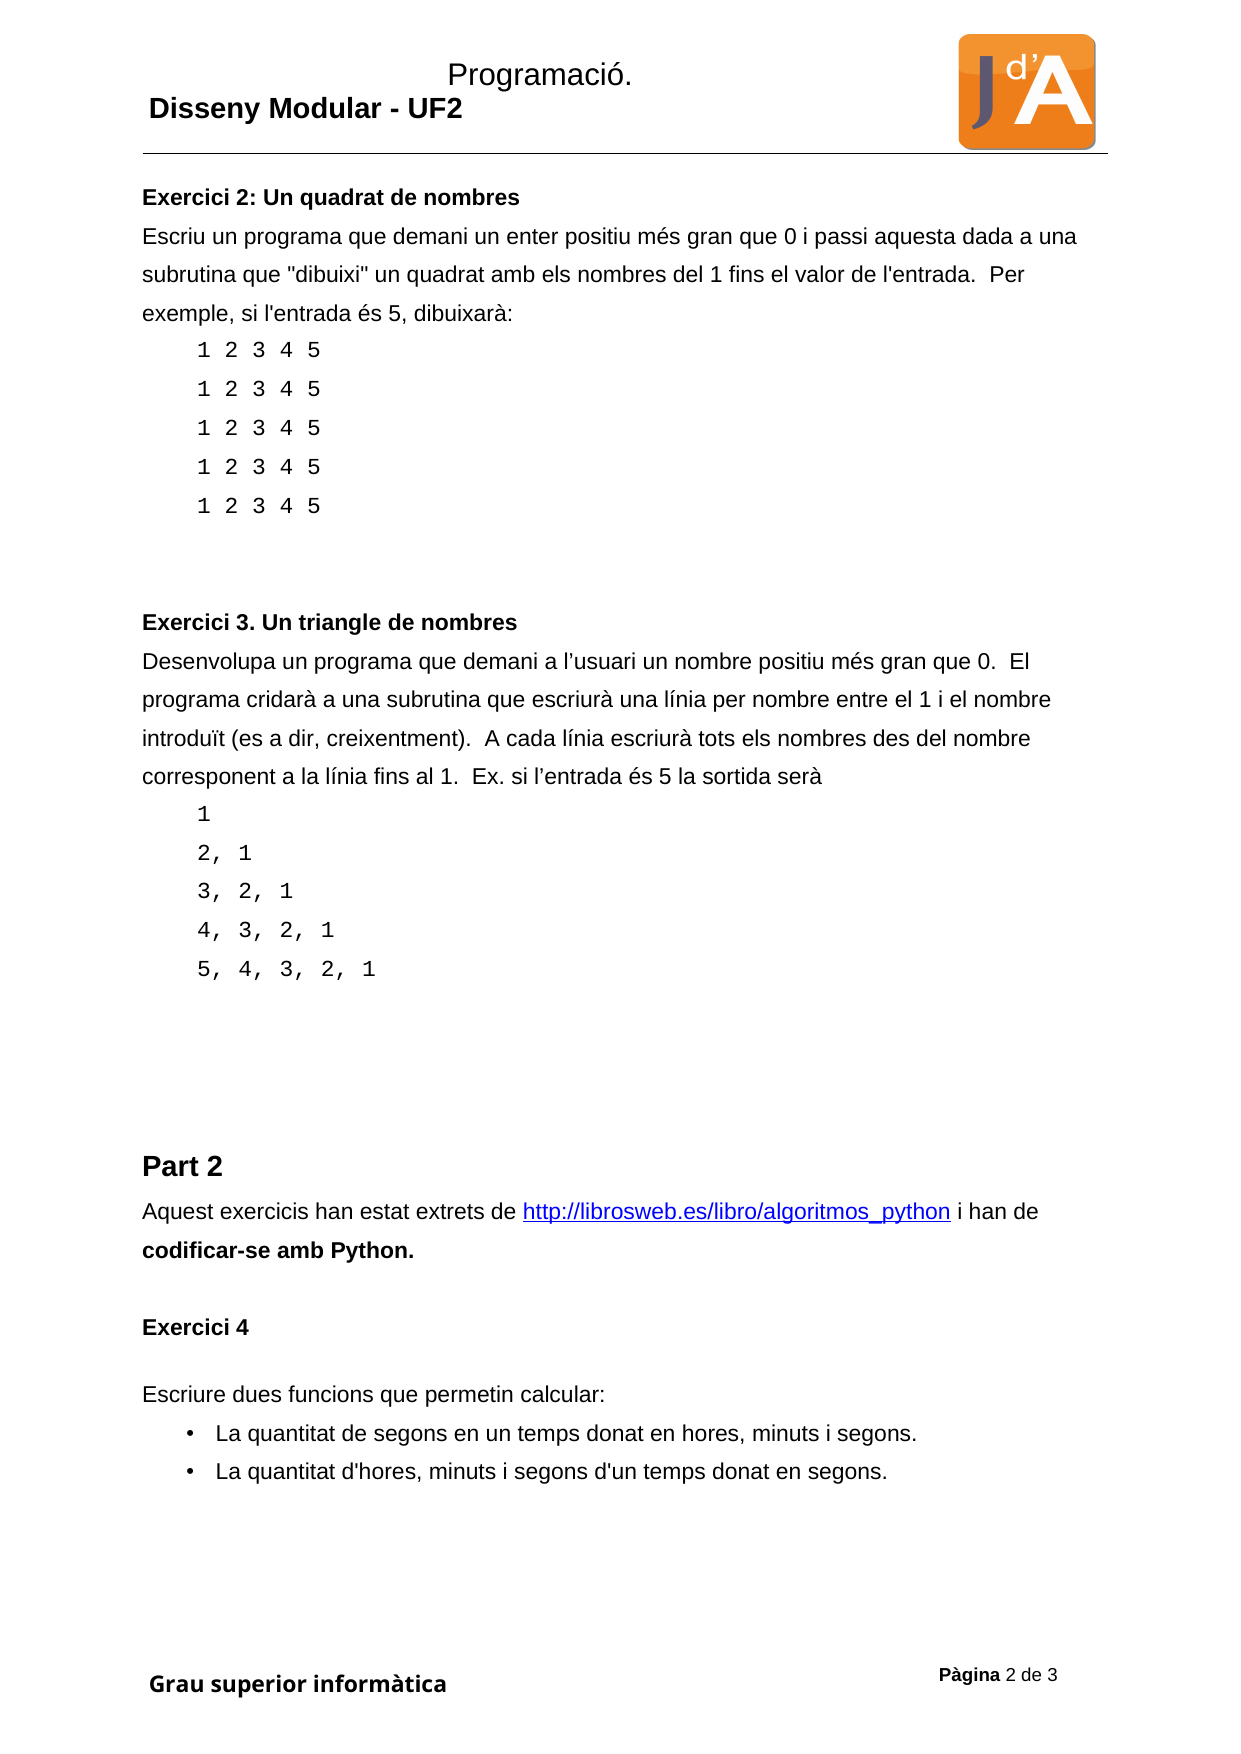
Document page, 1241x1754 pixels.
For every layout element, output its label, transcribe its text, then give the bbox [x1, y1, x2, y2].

text 1 2 3 4 5 [142, 378, 1107, 403]
text 3, 2, 1 [142, 880, 1107, 906]
text 1 [142, 802, 1107, 828]
text 2, 1 [142, 841, 1107, 867]
list La quantitat de segons en un temps donat en hores, minuts i segons. [186, 1421, 1107, 1446]
text 5, 4, 3, 2, 1 [142, 957, 1107, 983]
text Escriu un programa que demani un enter positiu més gran que 0 i passi aquesta dada a una subrutina que "dibuixi" un quadrat amb els nombres del 1 fins el valor de l'entrada. Per exemple, si l'entrada és 5, dibuixarà: [142, 223, 1107, 326]
text Aquest exercicis han estat extrets de http://librosweb.es/libro/algoritmos_python i han de codificar-se amb Python. [142, 1199, 1107, 1263]
text 4, 3, 2, 1 [142, 919, 1107, 944]
text Exercici 3. Un triangle de nombres [142, 610, 1107, 636]
text Part 2 [142, 1150, 1107, 1183]
text Exercici 4 [142, 1314, 1107, 1340]
text Exercici 2: Un quadrat de nombres [142, 185, 1107, 211]
list La quantitat d'hores, minuts i segons d'un temps donat en segons. [186, 1459, 1107, 1485]
text 1 2 3 4 5 [142, 339, 1107, 365]
text 1 2 3 4 5 [142, 416, 1107, 442]
text 1 2 3 4 5 [142, 494, 1107, 520]
text 1 2 3 4 5 [142, 455, 1107, 481]
text Desenvolupa un programa que demani a l’usuari un nombre positiu més gran que 0. El programa cridarà a una subrutina que escriurà una línia per nombre entre el 1 i el nombre introduït (es a dir, creixentment). A cada línia escriurà tots els nombres des del nombre corresponent a la línia fins al 1. Ex. si l’entrada és 5 la sortida serà [142, 648, 1107, 789]
text Escriure dues funcions que permetin calcular: [142, 1382, 1107, 1408]
picture [958, 34, 1096, 150]
